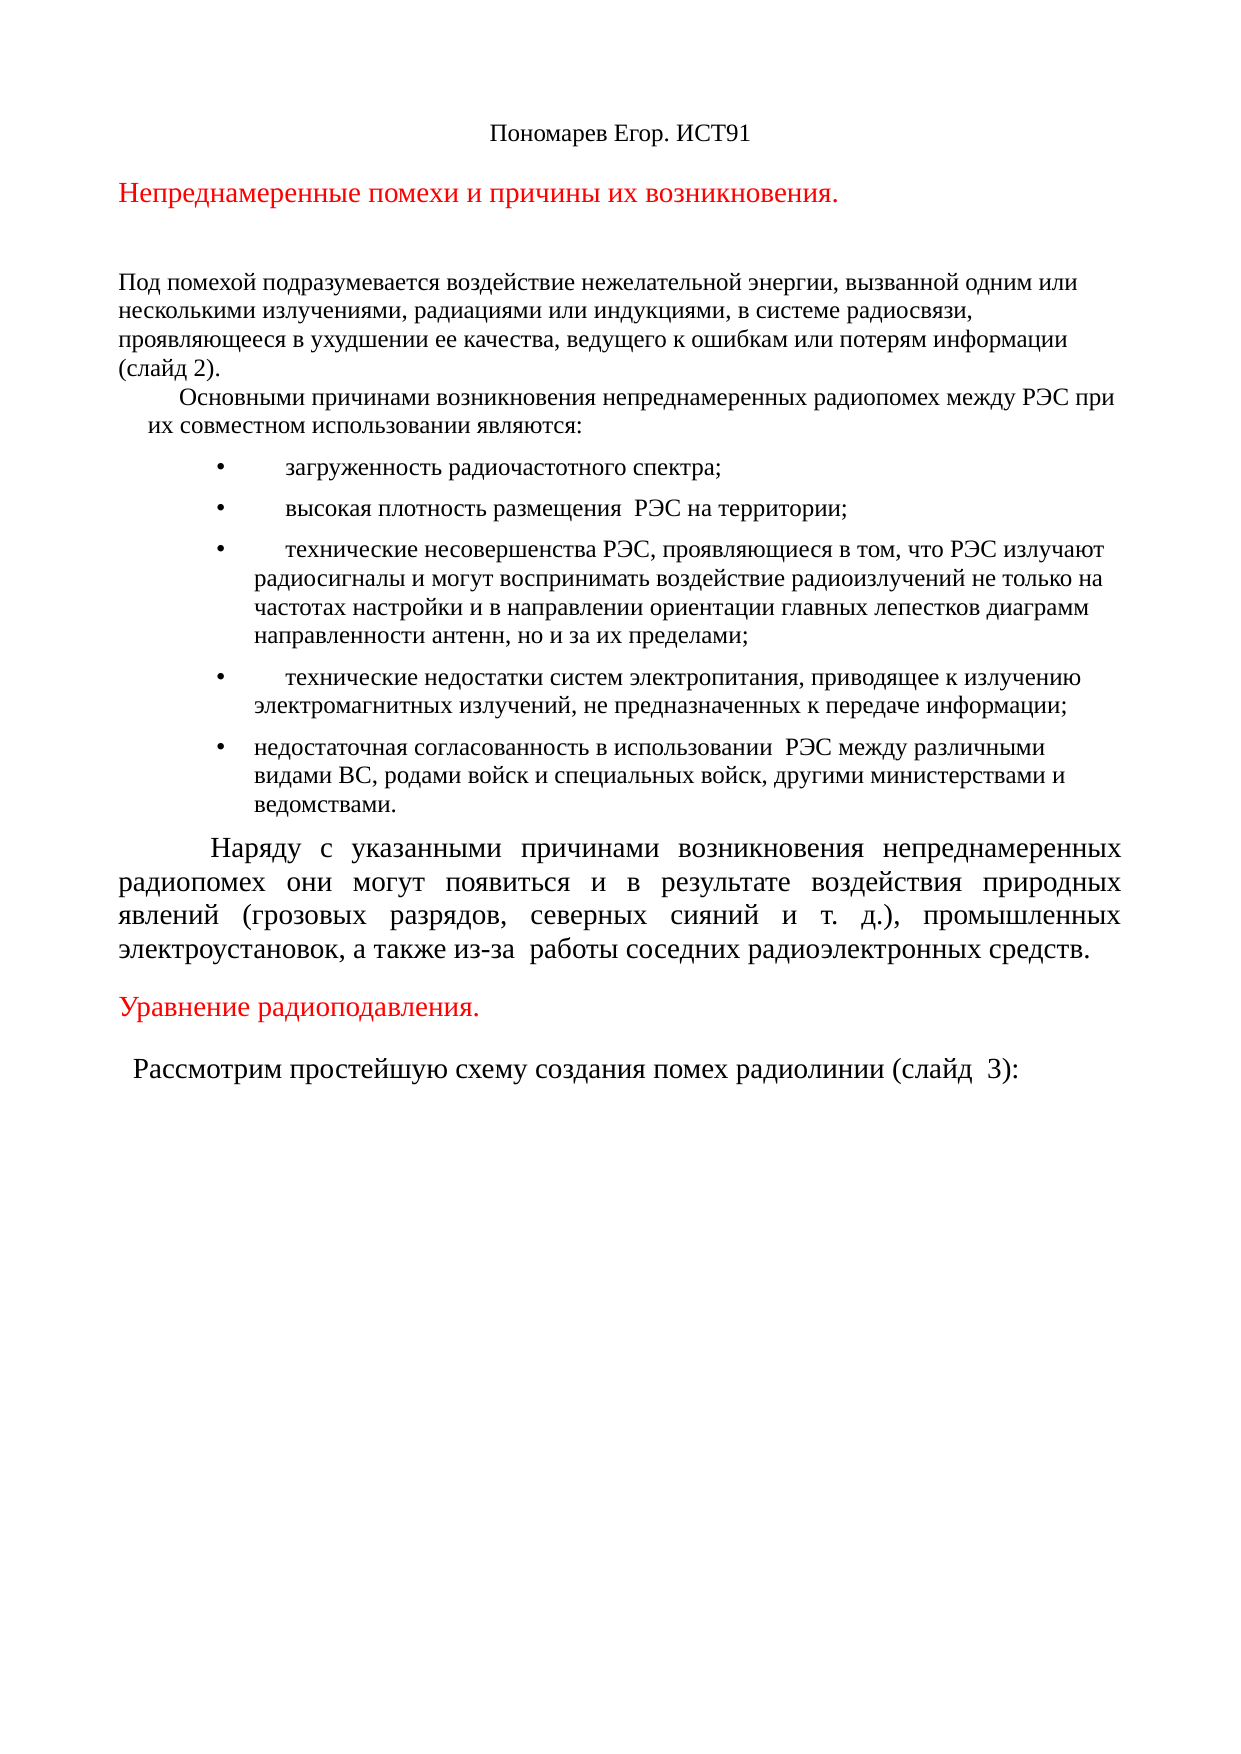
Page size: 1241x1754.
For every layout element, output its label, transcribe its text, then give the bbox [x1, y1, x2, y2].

list высокая плотность размещения РЭС на территории; [216, 493, 1122, 522]
list загруженность радиочастотного спектра; [216, 452, 1122, 480]
text Под помехой подразумевается воздействие нежелательной энергии, вызванной одним или несколькими излучениями, радиациями или индукциями, в системе радиосвязи, проявляющееся в ухудшении ее качества, ведущего к ошибкам или потерям информации (слайд 2). [118, 267, 1122, 382]
text Наряду с указанными причинами возникновения непреднамеренных радиопомех они могут появиться и в результате воздействия природных явлений (грозовых разрядов, северных сияний и т. д.), промышленных электроустановок, а также из-за работы соседних радиоэлектронных средств. [118, 830, 1122, 964]
text Основными причинами возникновения непреднамеренных радиопомех между РЭС при их совместном использовании являются: [148, 382, 1122, 439]
text Пономарев Егор. ИСТ91 [118, 118, 1122, 147]
text Непреднамеренные помехи и причины их возникновения. [118, 176, 1122, 209]
text Рассмотрим простейшую схему создания помех радиолинии (слайд 3): [118, 1051, 1122, 1084]
list недостаточная согласованность в использовании РЭС между различными видами ВС, родами войск и специальных войск, другими министерствами и ведомствами. [216, 732, 1122, 818]
list технические несовершенства РЭС, проявляющиеся в том, что РЭС излучают радиосигналы и могут воспринимать воздействие радиоизлучений не только на частотах настройки и в направлении ориентации главных лепестков диаграмм направленности антенн, но и за их пределами; [216, 534, 1122, 649]
text Уравнение радиоподавления. [118, 989, 1122, 1022]
list технические недостатки систем электропитания, приводящее к излучению электромагнитных излучений, не предназначенных к передаче информации; [216, 662, 1122, 719]
